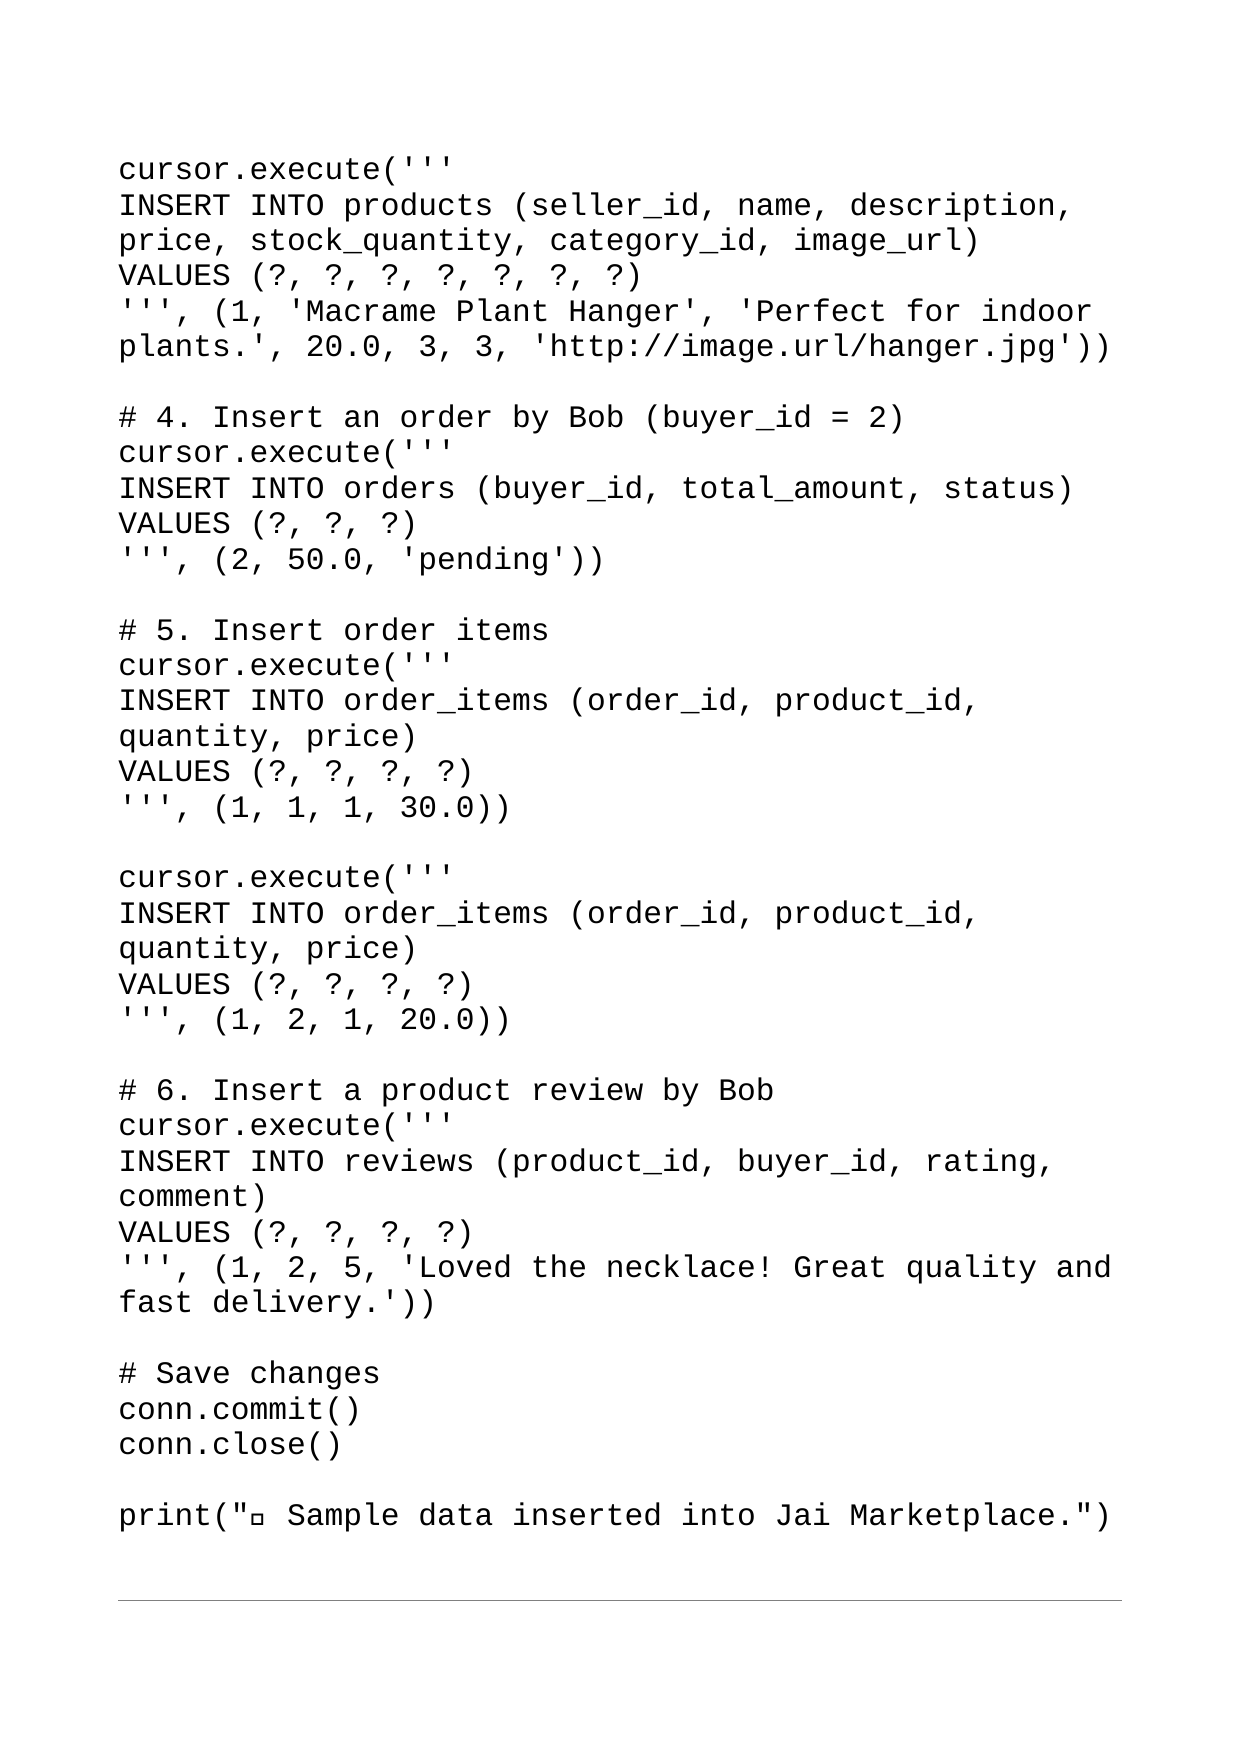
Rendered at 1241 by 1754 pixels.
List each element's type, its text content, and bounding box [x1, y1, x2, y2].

text cursor.execute(''' [118, 862, 1122, 897]
text # 6. Insert a product review by Bob [118, 1074, 1122, 1110]
text ''', (1, 1, 1, 30.0)) [118, 791, 1122, 826]
text INSERT INTO reviews (product_id, buyer_id, rating, comment) [118, 1145, 1122, 1216]
text conn.commit() [118, 1393, 1122, 1428]
text ''', (1, 2, 5, 'Loved the necklace! Great quality and fast delivery.')) [118, 1251, 1122, 1322]
text INSERT INTO order_items (order_id, product_id, quantity, price) [118, 897, 1122, 968]
text VALUES (?, ?, ?, ?) [118, 968, 1122, 1003]
text # Save changes [118, 1358, 1122, 1393]
text cursor.execute(''' [118, 437, 1122, 472]
text cursor.execute(''' [118, 649, 1122, 685]
text cursor.execute(''' [118, 1110, 1122, 1145]
text VALUES (?, ?, ?) [118, 508, 1122, 543]
text print("✅ Sample data inserted into Jai Marketplace.") [118, 1499, 1122, 1535]
text INSERT INTO products (seller_id, name, description, price, stock_quantity, category_id, image_url) [118, 189, 1122, 260]
text VALUES (?, ?, ?, ?) [118, 1216, 1122, 1251]
text ''', (2, 50.0, 'pending')) [118, 543, 1122, 578]
text ''', (1, 'Macrame Plant Hanger', 'Perfect for indoor plants.', 20.0, 3, 3, 'http://image.url/hanger.jpg')) [118, 295, 1122, 366]
text cursor.execute(''' [118, 153, 1122, 189]
text INSERT INTO order_items (order_id, product_id, quantity, price) [118, 685, 1122, 756]
text ''', (1, 2, 1, 20.0)) [118, 1003, 1122, 1039]
text VALUES (?, ?, ?, ?, ?, ?, ?) [118, 260, 1122, 295]
text INSERT INTO orders (buyer_id, total_amount, status) [118, 472, 1122, 508]
text # 5. Insert order items [118, 614, 1122, 649]
text # 4. Insert an order by Bob (buyer_id = 2) [118, 401, 1122, 437]
text conn.close() [118, 1428, 1122, 1464]
text VALUES (?, ?, ?, ?) [118, 756, 1122, 791]
